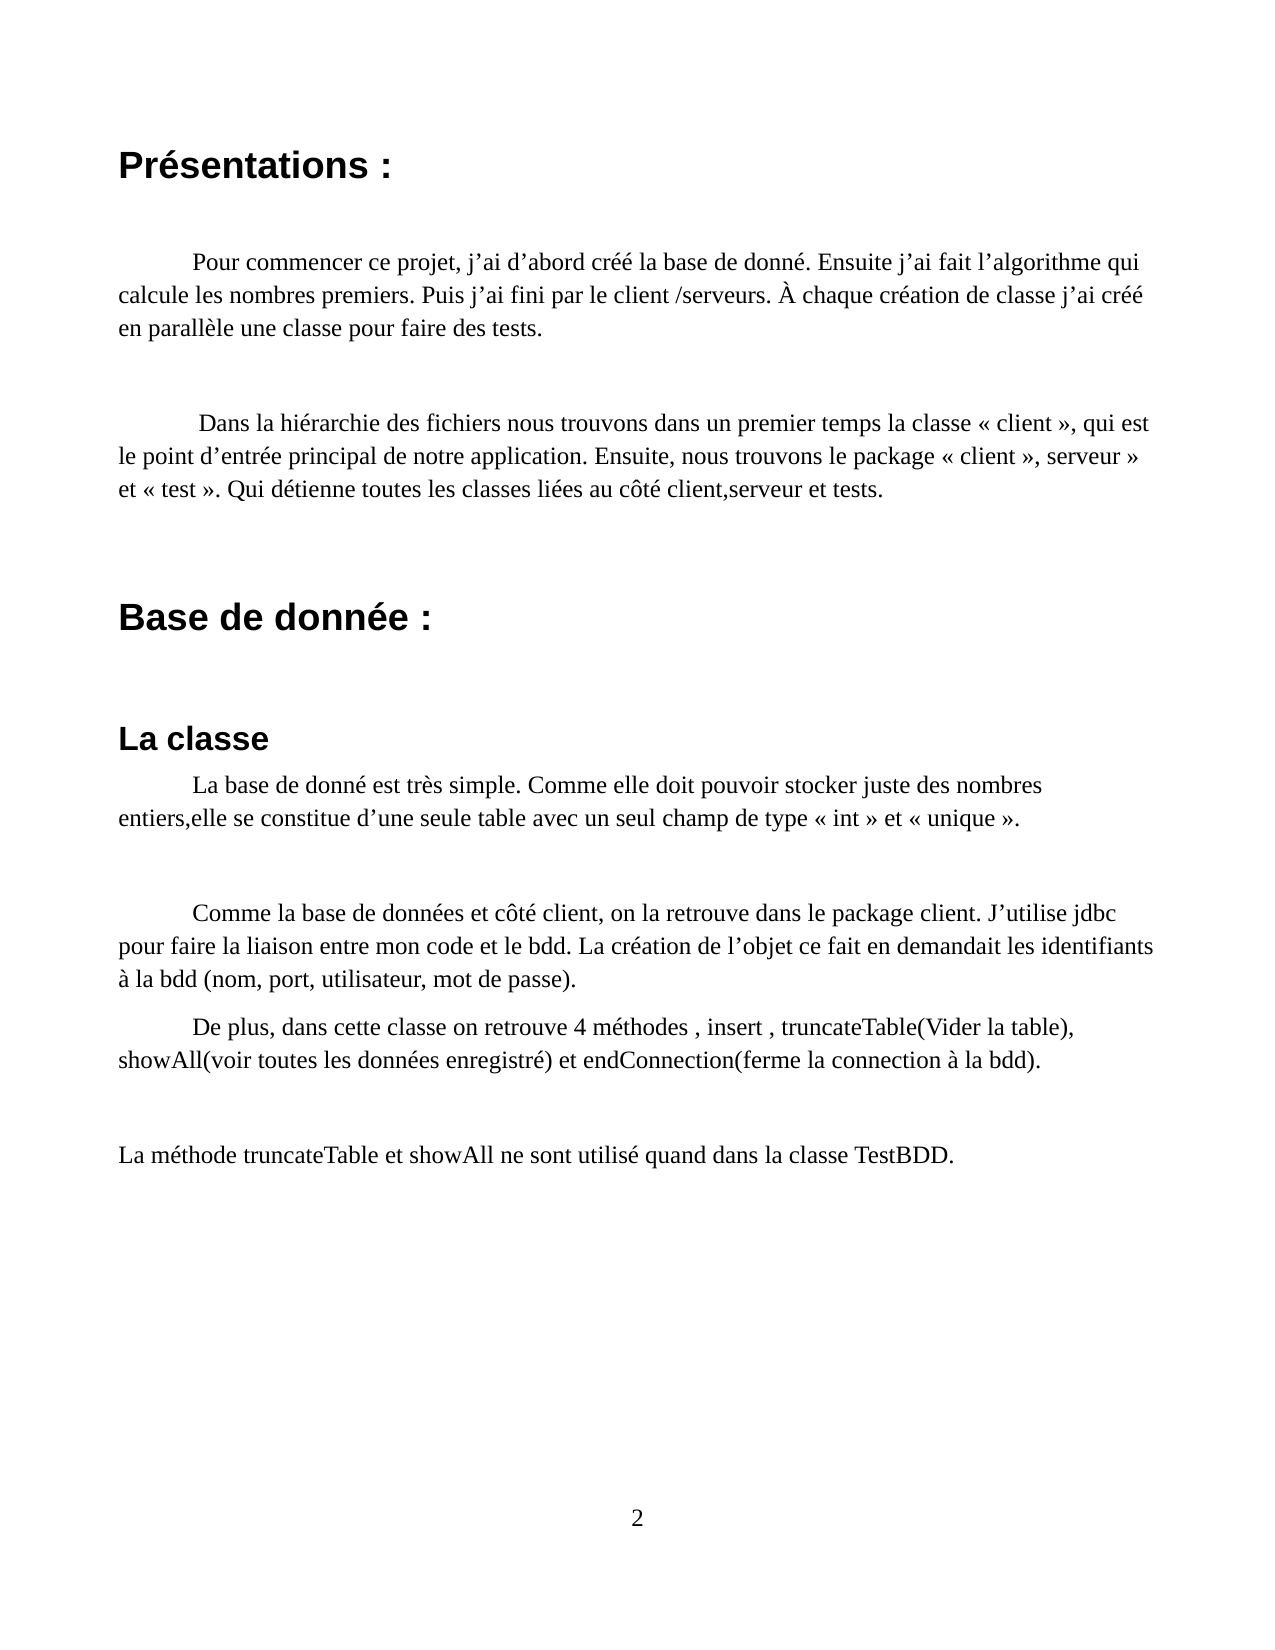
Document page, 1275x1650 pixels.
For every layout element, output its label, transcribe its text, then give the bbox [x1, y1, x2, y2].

text La base de donné est très simple. Comme elle doit pouvoir stocker juste des nombres entiers,elle se constitue d’une seule table avec un seul champ de type « int » et « unique ». [118, 770, 1157, 832]
subtitle Base de donnée : [118, 594, 1157, 638]
text Comme la base de données et côté client, on la retrouve dans le package client. J’utilise jdbc pour faire la liaison entre mon code et le bdd. La création de l’objet ce fait en demandait les identifiants à la bdd (nom, port, utilisateur, mot de passe). [118, 898, 1157, 993]
subtitle La classe [118, 719, 1157, 758]
text La méthode truncateTable et showAll ne sont utilisé quand dans la classe TestBDD. [118, 1140, 1157, 1169]
text De plus, dans cette classe on retrouve 4 méthodes , insert , truncateTable(Vider la table), showAll(voir toutes les données enregistré) et endConnection(ferme la connection à la bdd). [118, 1012, 1157, 1074]
subtitle Présentations : [118, 143, 1157, 187]
text Pour commencer ce projet, j’ai d’abord créé la base de donné. Ensuite j’ai fait l’algorithme qui calcule les nombres premiers. Puis j’ai fini par le client /serveurs. À chaque création de classe j’ai créé en parallèle une classe pour faire des tests. [118, 247, 1157, 342]
text Dans la hiérarchie des fichiers nous trouvons dans un premier temps la classe « client », qui est le point d’entrée principal de notre application. Ensuite, nous trouvons le package « client », serveur » et « test ». Qui détienne toutes les classes liées au côté client,serveur et tests. [118, 408, 1157, 503]
